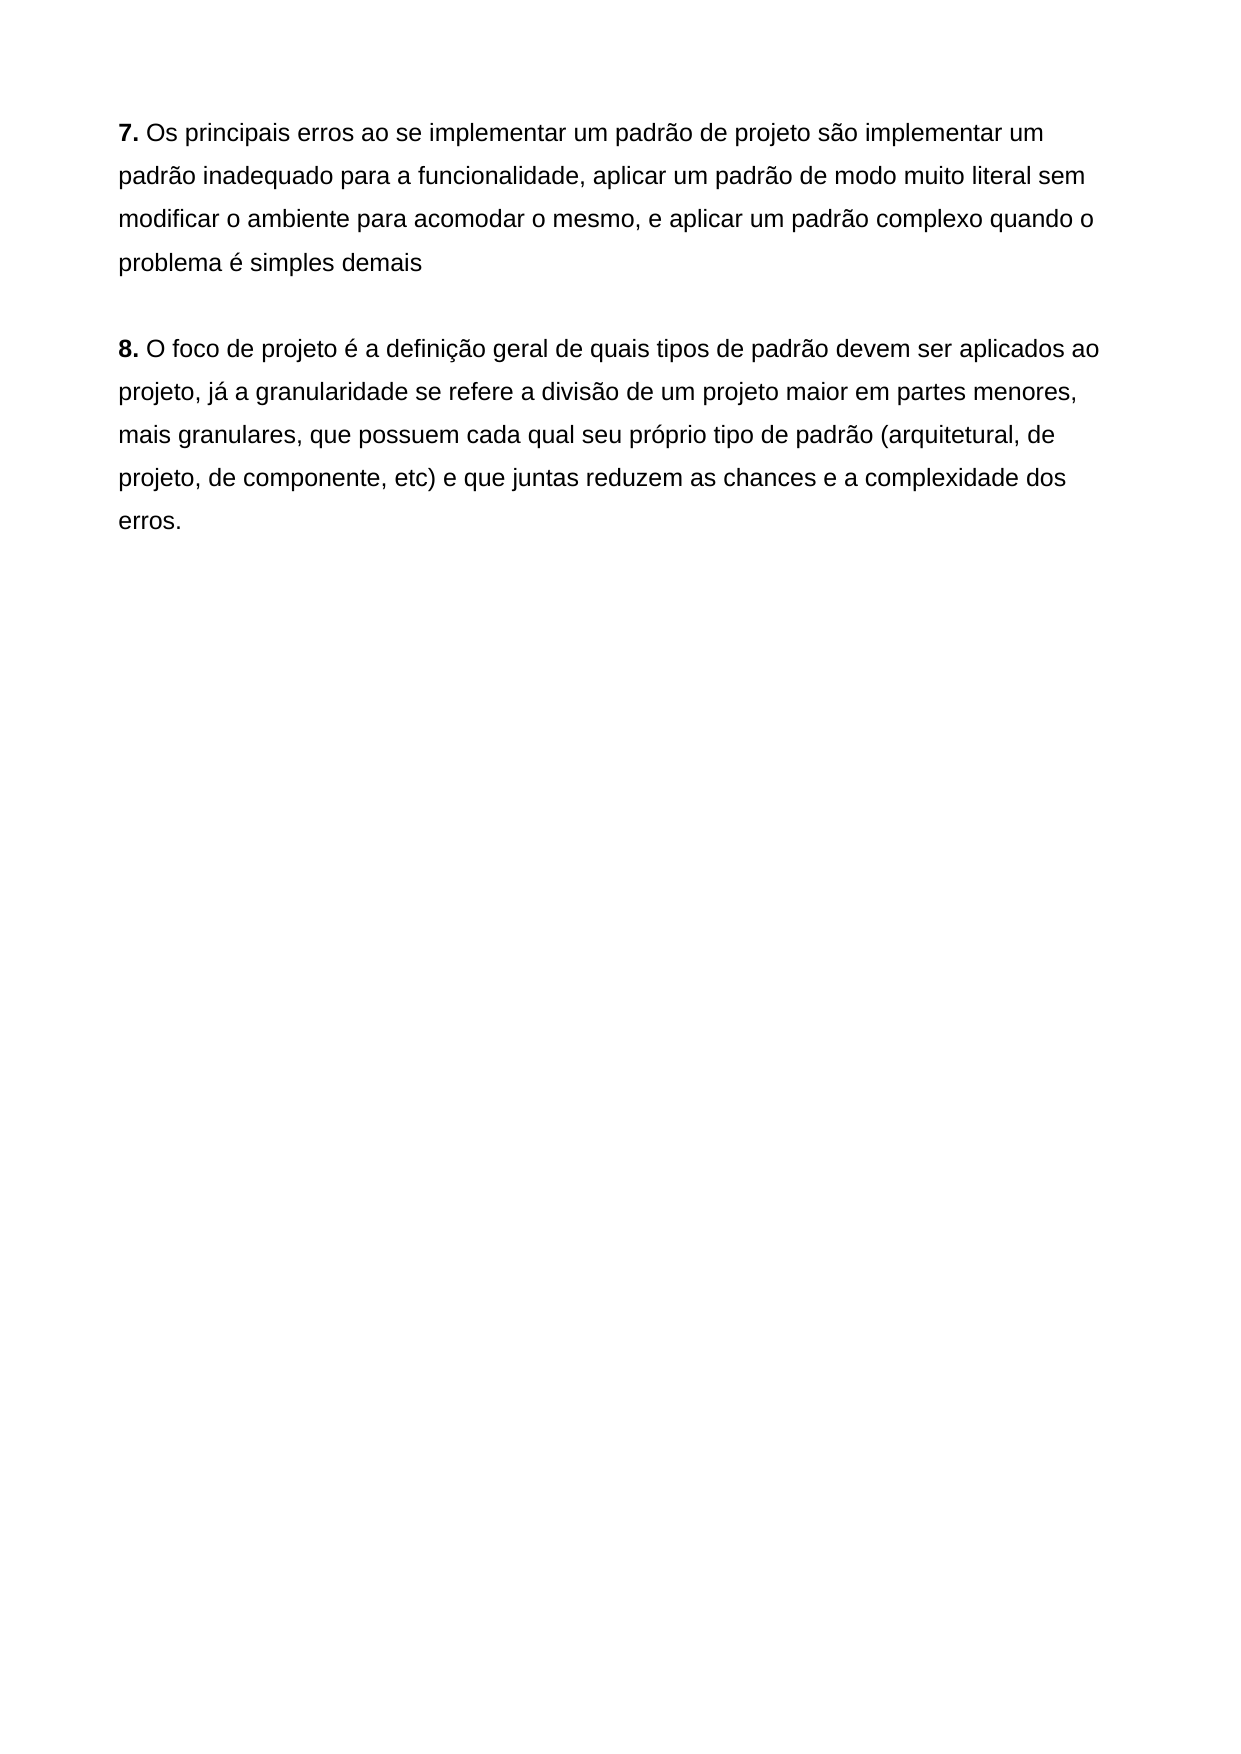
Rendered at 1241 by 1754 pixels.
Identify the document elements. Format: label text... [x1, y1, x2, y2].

text 7. Os principais erros ao se implementar um padrão de projeto são implementar um padrão inadequado para a funcionalidade, aplicar um padrão de modo muito literal sem modificar o ambiente para acomodar o mesmo, e aplicar um padrão complexo quando o problema é simples demais [118, 118, 1122, 276]
text 8. O foco de projeto é a definição geral de quais tipos de padrão devem ser aplicados ao projeto, já a granularidade se refere a divisão de um projeto maior em partes menores, mais granulares, que possuem cada qual seu próprio tipo de padrão (arquitetural, de projeto, de componente, etc) e que juntas reduzem as chances e a complexidade dos erros. [118, 334, 1122, 535]
